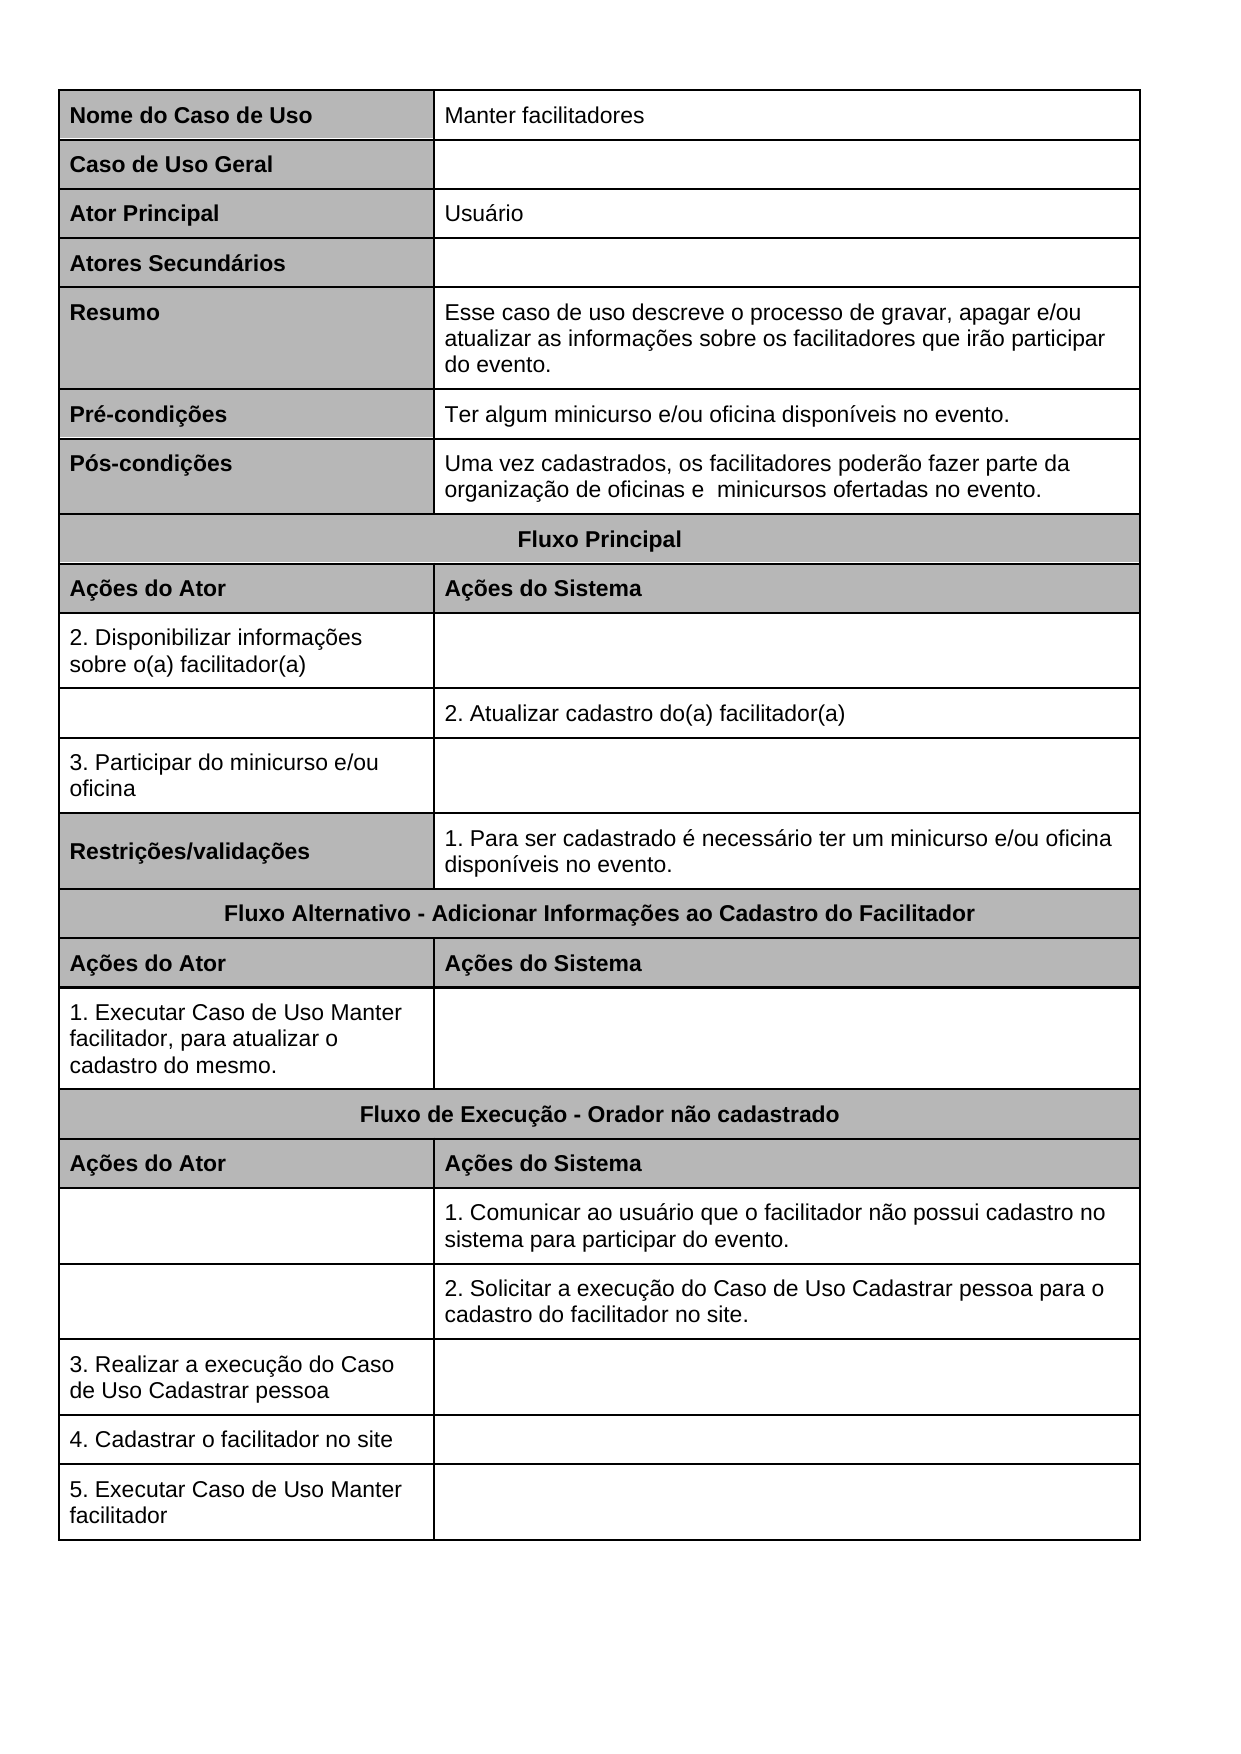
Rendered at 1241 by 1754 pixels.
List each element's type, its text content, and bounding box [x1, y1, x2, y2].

table_cell Ações do Sistema [435, 1140, 1139, 1187]
table_cell [60, 1189, 433, 1262]
table_cell Ações do Sistema [435, 565, 1139, 612]
table_cell [435, 1465, 1139, 1539]
table_cell 5. Executar Caso de Uso Manter facilitador [60, 1465, 433, 1539]
table_cell [435, 614, 1139, 687]
table_cell [435, 1416, 1139, 1463]
table_cell Ações do Ator [60, 1140, 433, 1187]
table_cell Pré-condições [60, 390, 433, 437]
table_cell 1. Executar Caso de Uso Manter facilitador, para atualizar o cadastro do mesmo. [60, 989, 433, 1088]
table_cell Fluxo de Execução - Orador não cadastrado [60, 1090, 1139, 1138]
table_cell [435, 1340, 1139, 1414]
table_cell Ter algum minicurso e/ou oficina disponíveis no evento. [435, 390, 1139, 437]
table_cell [435, 239, 1139, 286]
table_cell Uma vez cadastrados, os facilitadores poderão fazer parte da organização de oficinas e minicursos ofertadas no evento. [435, 440, 1139, 513]
table_cell [60, 1265, 433, 1338]
table_header Nome do Caso de Uso [60, 91, 433, 138]
table_cell Fluxo Alternativo - Adicionar Informações ao Cadastro do Facilitador [60, 890, 1139, 937]
table_cell Fluxo Principal [60, 515, 1139, 562]
table_header Manter facilitadores [435, 91, 1139, 138]
table_cell Ações do Ator [60, 565, 433, 612]
table_cell 3. Realizar a execução do Caso de Uso Cadastrar pessoa [60, 1340, 433, 1414]
table_cell Caso de Uso Geral [60, 141, 433, 188]
table_cell 2. Disponibilizar informações sobre o(a) facilitador(a) [60, 614, 433, 687]
table_cell 3. Participar do minicurso e/ou oficina [60, 739, 433, 812]
table_cell Ator Principal [60, 190, 433, 237]
table_cell Usuário [435, 190, 1139, 237]
table_cell [435, 739, 1139, 812]
table_cell Ações do Ator [60, 939, 433, 986]
table_cell Ações do Sistema [435, 939, 1139, 986]
table_cell Restrições/validações [60, 814, 433, 888]
table_cell [435, 989, 1139, 1088]
table_cell 2. Solicitar a execução do Caso de Uso Cadastrar pessoa para o cadastro do facilitador no site. [435, 1265, 1139, 1338]
table_cell Pós-condições [60, 440, 433, 513]
table_cell [60, 689, 433, 737]
table_cell 2. Atualizar cadastro do(a) facilitador(a) [435, 689, 1139, 737]
table_cell Atores Secundários [60, 239, 433, 286]
table_cell [435, 141, 1139, 188]
table_cell 4. Cadastrar o facilitador no site [60, 1416, 433, 1463]
table_cell Resumo [60, 288, 433, 388]
table_cell 1. Para ser cadastrado é necessário ter um minicurso e/ou oficina disponíveis no evento. [435, 814, 1139, 888]
table_cell Esse caso de uso descreve o processo de gravar, apagar e/ou atualizar as informações sobre os facilitadores que irão participar do evento. [435, 288, 1139, 388]
table_cell 1. Comunicar ao usuário que o facilitador não possui cadastro no sistema para participar do evento. [435, 1189, 1139, 1262]
